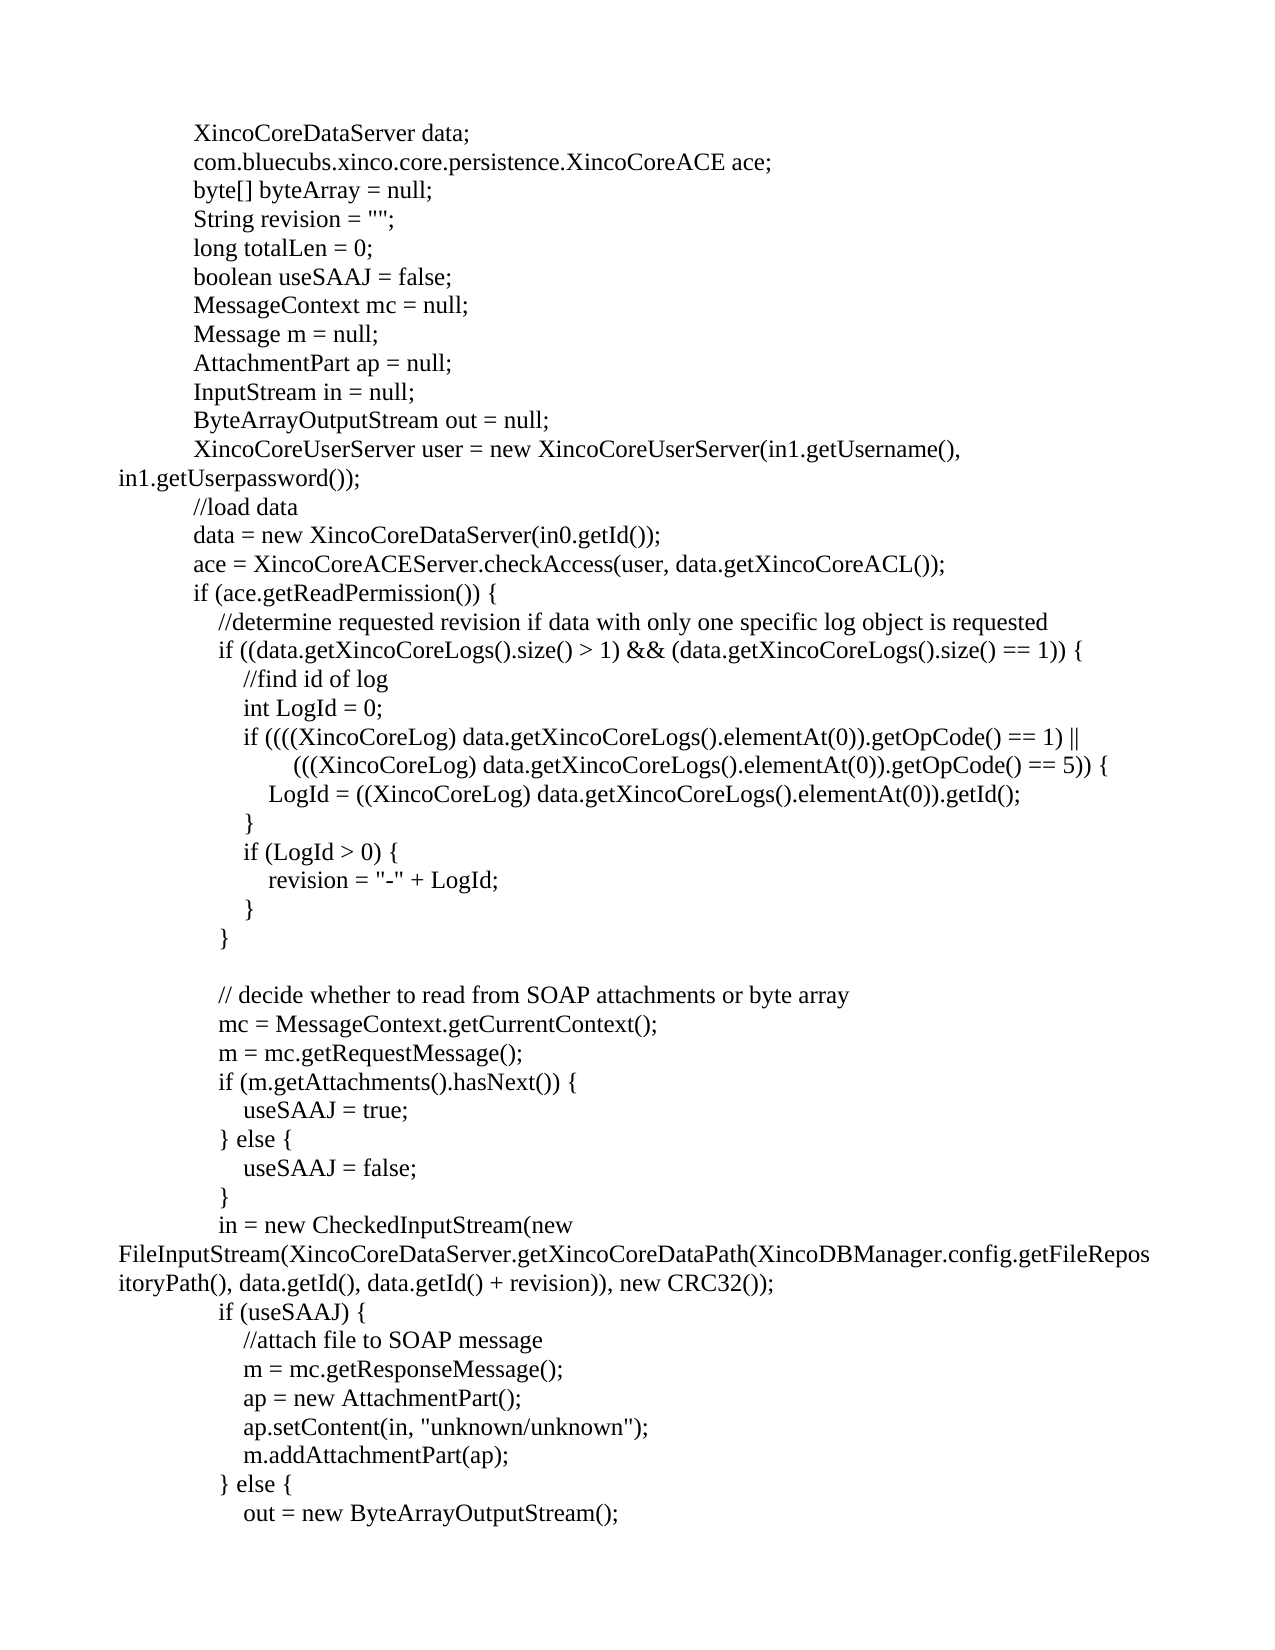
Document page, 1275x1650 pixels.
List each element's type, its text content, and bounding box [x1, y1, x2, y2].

text } [118, 808, 1157, 837]
text Message m = null; [118, 319, 1157, 348]
text in = new CheckedInputStream(new FileInputStream(XincoCoreDataServer.getXincoCoreDataPath(XincoDBManager.config.getFileRepositoryPath(), data.getId(), data.getId() + revision)), new CRC32()); [118, 1211, 1157, 1297]
text //attach file to SOAP message [118, 1326, 1157, 1354]
text useSAAJ = true; [118, 1096, 1157, 1124]
text MessageContext mc = null; [118, 291, 1157, 319]
text XincoCoreUserServer user = new XincoCoreUserServer(in1.getUsername(), in1.getUserpassword()); [118, 434, 1157, 492]
text ap.setContent(in, "unknown/unknown"); [118, 1412, 1157, 1441]
text ByteArrayOutputStream out = null; [118, 406, 1157, 434]
text byte[] byteArray = null; [118, 176, 1157, 204]
text } else { [118, 1124, 1157, 1153]
text } [118, 894, 1157, 923]
text data = new XincoCoreDataServer(in0.getId()); [118, 521, 1157, 549]
text (((XincoCoreLog) data.getXincoCoreLogs().elementAt(0)).getOpCode() == 5)) { [118, 751, 1157, 779]
text ap = new AttachmentPart(); [118, 1383, 1157, 1412]
text long totalLen = 0; [118, 233, 1157, 262]
text // decide whether to read from SOAP attachments or byte array [118, 981, 1157, 1009]
text m.addAttachmentPart(ap); [118, 1441, 1157, 1469]
text int LogId = 0; [118, 693, 1157, 722]
text } [118, 923, 1157, 952]
text InputStream in = null; [118, 377, 1157, 406]
text useSAAJ = false; [118, 1153, 1157, 1182]
text LogId = ((XincoCoreLog) data.getXincoCoreLogs().elementAt(0)).getId(); [118, 779, 1157, 808]
text if ((data.getXincoCoreLogs().size() > 1) && (data.getXincoCoreLogs().size() == 1)) { [118, 636, 1157, 664]
text m = mc.getResponseMessage(); [118, 1354, 1157, 1383]
text XincoCoreDataServer data; [118, 118, 1157, 147]
text //find id of log [118, 664, 1157, 693]
text String revision = ""; [118, 204, 1157, 233]
text if (ace.getReadPermission()) { [118, 578, 1157, 607]
text com.bluecubs.xinco.core.persistence.XincoCoreACE ace; [118, 147, 1157, 176]
text mc = MessageContext.getCurrentContext(); [118, 1009, 1157, 1038]
text out = new ByteArrayOutputStream(); [118, 1498, 1157, 1527]
text revision = "-" + LogId; [118, 866, 1157, 894]
text if (LogId > 0) { [118, 837, 1157, 866]
text //determine requested revision if data with only one specific log object is requested [118, 607, 1157, 636]
text } else { [118, 1469, 1157, 1498]
text } [118, 1182, 1157, 1211]
text m = mc.getRequestMessage(); [118, 1038, 1157, 1067]
text if ((((XincoCoreLog) data.getXincoCoreLogs().elementAt(0)).getOpCode() == 1) || [118, 722, 1157, 751]
text boolean useSAAJ = false; [118, 262, 1157, 291]
text ace = XincoCoreACEServer.checkAccess(user, data.getXincoCoreACL()); [118, 549, 1157, 578]
text if (m.getAttachments().hasNext()) { [118, 1067, 1157, 1096]
text //load data [118, 492, 1157, 521]
text if (useSAAJ) { [118, 1297, 1157, 1326]
text AttachmentPart ap = null; [118, 348, 1157, 377]
